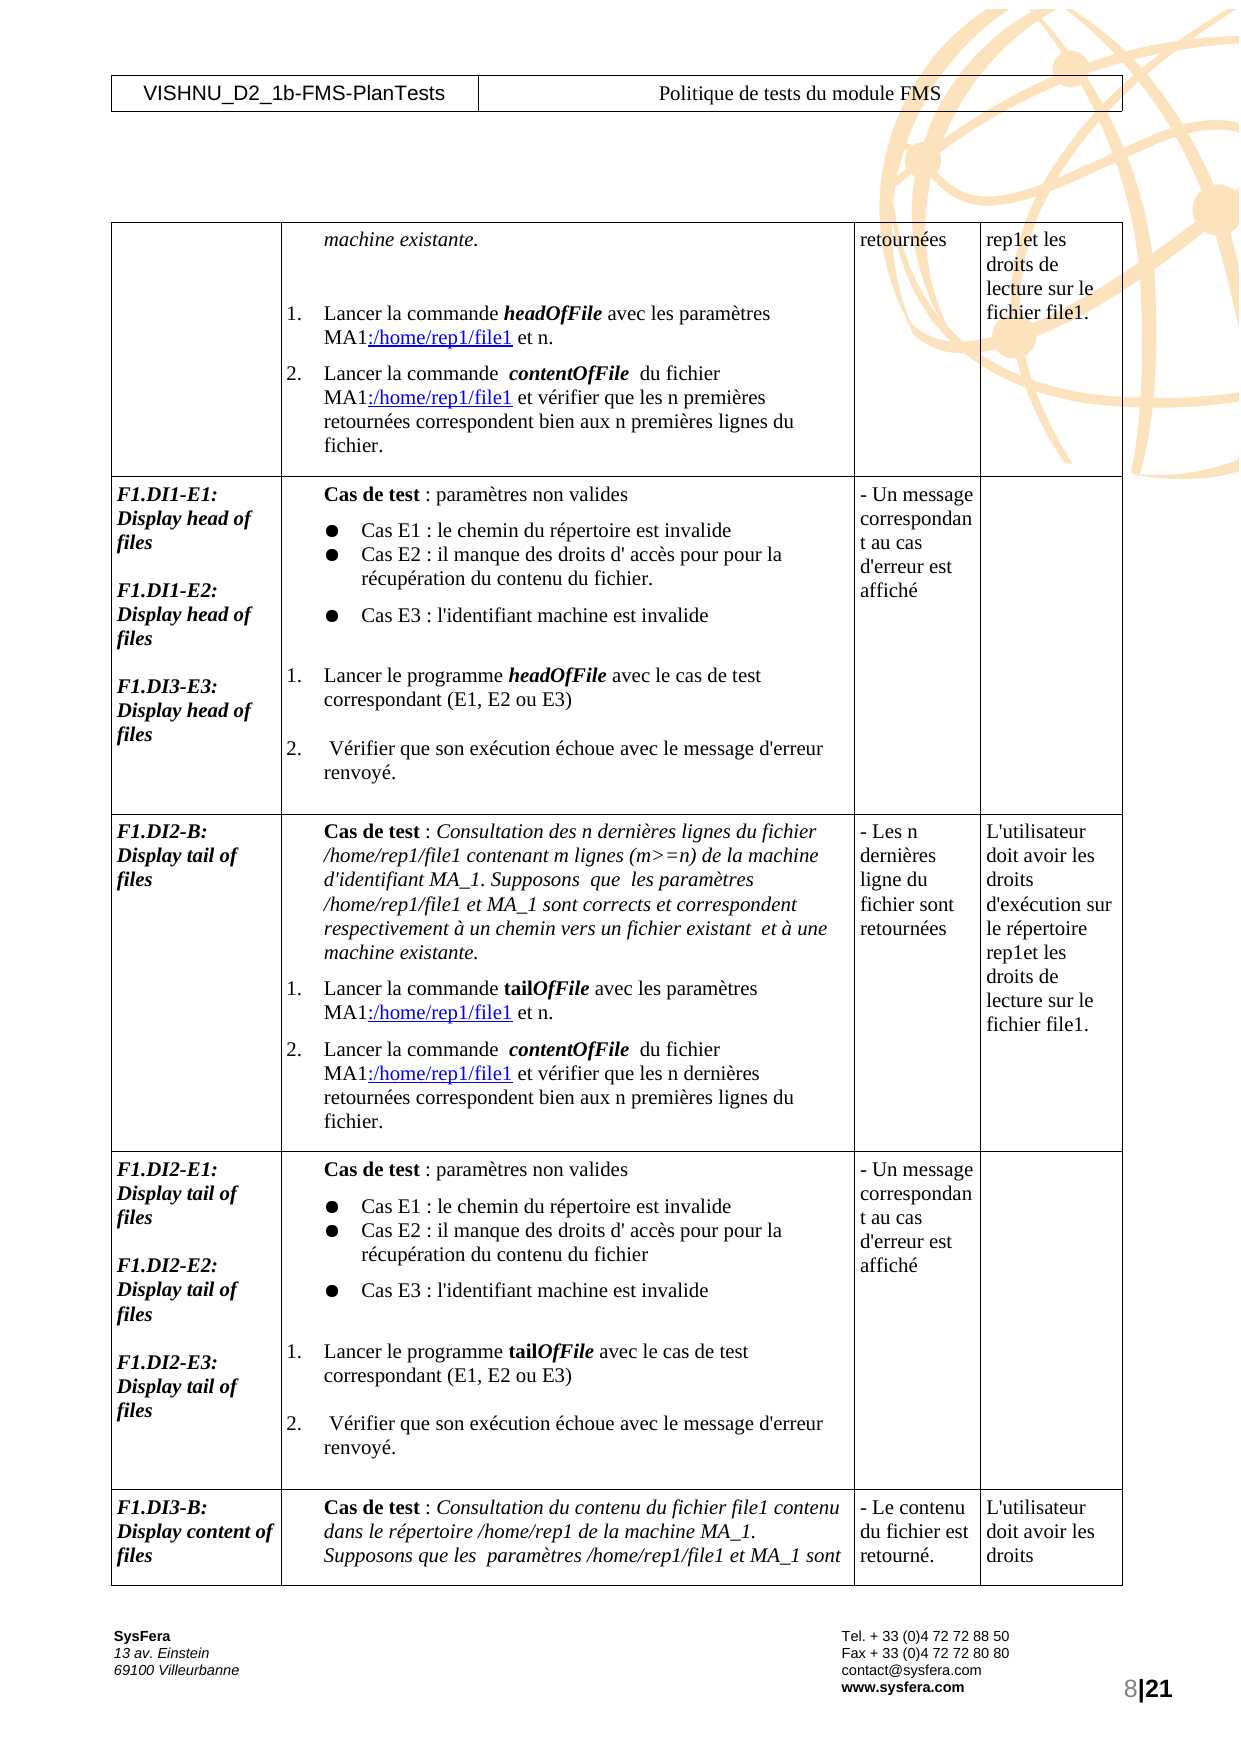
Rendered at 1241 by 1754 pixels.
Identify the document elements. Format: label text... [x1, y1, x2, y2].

picture [282, 223, 854, 476]
table_cell Cas de test : paramètres non valides Cas E1 : le chemin du répertoire est invalide Cas E2 : il manque des droits d' accès pour pour la récupération du contenu du fichier. Cas E3 : l'identifiant machine est invalide Lancer le programme headOfFile avec le cas de test correspondant (E1, E2 ou E3) Vérifier que son exécution échoue avec le message d'erreur renvoyé. [282, 481, 854, 813]
table_cell F1.DI1-E1: Display head of files F1.DI1-E2: Display head of files F1.DI3-E3: Display head of files [112, 481, 281, 813]
picture [112, 223, 281, 476]
table_cell [981, 481, 1122, 813]
table_cell - Les n dernières ligne du fichier sont retournées [855, 815, 980, 1151]
table_cell - Un message correspondant au cas d'erreur est affiché [855, 1152, 980, 1489]
table_cell L'utilisateur doit avoir les droits d'exécution sur le répertoire rep1et les droits de lecture sur le fichier file1. [981, 1490, 1122, 1585]
picture [855, 223, 980, 476]
picture [981, 223, 1122, 476]
table_cell L'utilisateur doit avoir les droits d'exécution sur le répertoire rep1et les droits de lecture sur le fichier file1. [981, 815, 1122, 1151]
picture [1, 9, 1239, 479]
table_cell - Le contenu du fichier est retourné. [855, 1490, 980, 1585]
table_cell Cas de test : Consultation du contenu du fichier file1 contenu dans le répertoire /home/rep1 de la machine MA_1. Supposons que les paramètres /home/rep1/file1 et MA_1 sont corrects et correspondent respectivement à un chemin vers un fichier existant et à une machine existante. Lancer la commande contentOfFile avec les paramètres MA1:/home/rep1/file1 Lancer la commande scp sur la machine MA_1 pour récupérer le fichier file1 et vérifier que son contenu correspond à celui retourné par la commande contentOfFile [282, 1490, 854, 1585]
table_cell [981, 1152, 1122, 1489]
table_cell - Un message correspondant au cas d'erreur est affiché [855, 481, 980, 813]
table_cell F1.DI2-E1: Display tail of files F1.DI2-E2: Display tail of files F1.DI2-E3: Display tail of files [112, 1152, 281, 1489]
table_cell Cas de test : paramètres non valides Cas E1 : le chemin du répertoire est invalide Cas E2 : il manque des droits d' accès pour pour la récupération du contenu du fichier Cas E3 : l'identifiant machine est invalide Lancer le programme tailOfFile avec le cas de test correspondant (E1, E2 ou E3) Vérifier que son exécution échoue avec le message d'erreur renvoyé. [282, 1152, 854, 1489]
table_cell Cas de test : Consultation des n dernières lignes du fichier /home/rep1/file1 contenant m lignes (m>=n) de la machine d'identifiant MA_1. Supposons que les paramètres /home/rep1/file1 et MA_1 sont corrects et correspondent respectivement à un chemin vers un fichier existant et à une machine existante. Lancer la commande tailOfFile avec les paramètres MA1:/home/rep1/file1 et n. Lancer la commande contentOfFile du fichier MA1:/home/rep1/file1 et vérifier que les n dernières retournées correspondent bien aux n premières lignes du fichier. [282, 815, 854, 1151]
table_cell F1.DI2-B: Display tail of files [112, 815, 281, 1151]
table_cell F1.DI3-B: Display content of files [112, 1490, 281, 1585]
